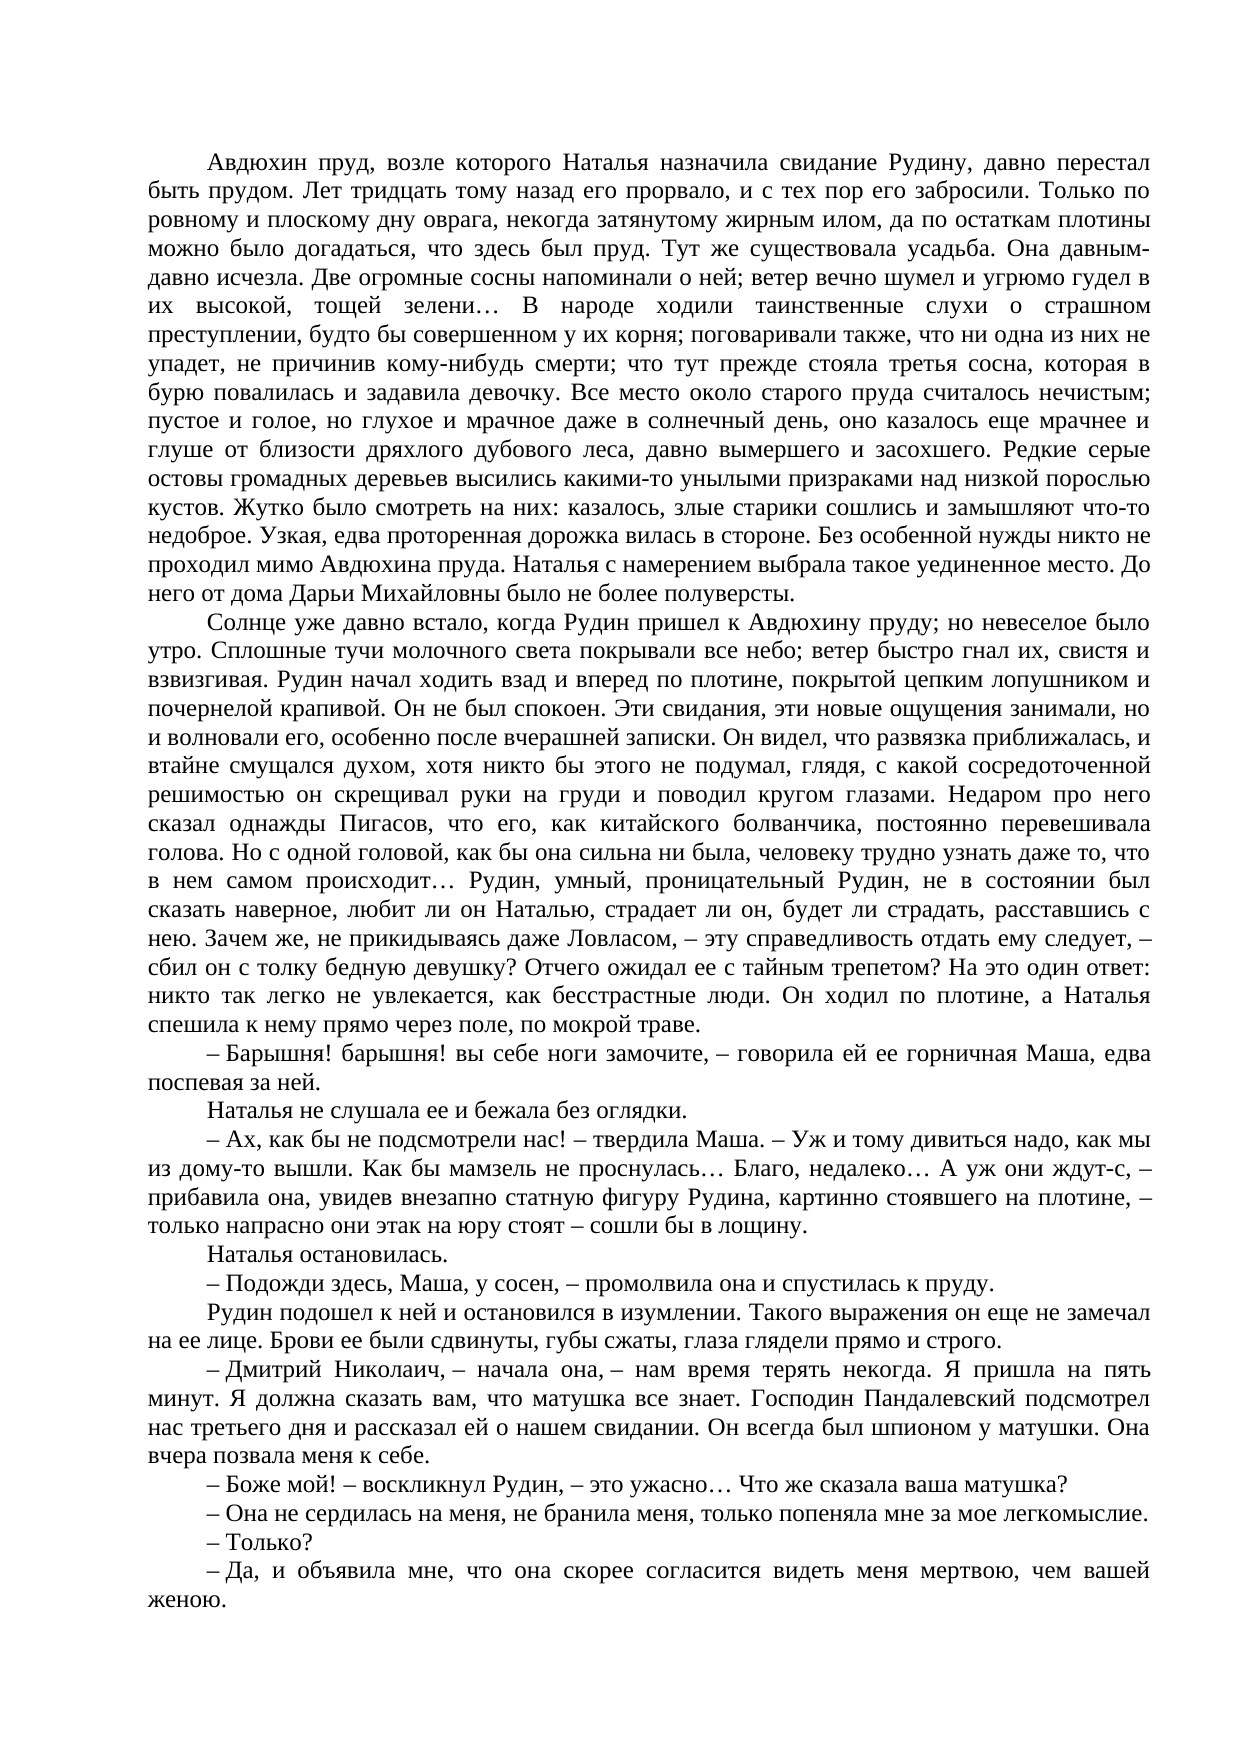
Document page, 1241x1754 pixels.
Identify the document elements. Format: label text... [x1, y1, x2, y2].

text Авдюхин пруд, возле которого Наталья назначила свидание Рудину, давно перестал быть прудом. Лет тридцать тому назад его прорвало, и с тех пор его забросили. Только по ровному и плоскому дну оврага, некогда затянутому жирным илом, да по остаткам плотины можно было догадаться, что здесь был пруд. Тут же существовала усадьба. Она давным-давно исчезла. Две огромные сосны напоминали о ней; ветер вечно шумел и угрюмо гудел в их высокой, тощей зелени… В народе ходили таинственные слухи о страшном преступлении, будто бы совершенном у их корня; поговаривали также, что ни одна из них не упадет, не причинив кому-нибудь смерти; что тут прежде стояла третья сосна, которая в бурю повалилась и задавила девочку. Все место около старого пруда считалось нечистым; пустое и голое, но глухое и мрачное даже в солнечный день, оно казалось еще мрачнее и глуше от близости дряхлого дубового леса, давно вымершего и засохшего. Редкие серые остовы громадных деревьев высились какими-то унылыми призраками над низкой порослью кустов. Жутко было смотреть на них: казалось, злые старики сошлись и замышляют что-то недоброе. Узкая, едва проторенная дорожка вилась в стороне. Без особенной нужды никто не проходил мимо Авдюхина пруда. Наталья с намерением выбрала такое уединенное место. До него от дома Дарьи Михайловны было не более полуверсты. [148, 147, 1152, 607]
text – Подожди здесь, Маша, у сосен, – промолвила она и спустилась к пруду. [148, 1268, 1152, 1297]
text Наталья не слушала ее и бежала без оглядки. [148, 1096, 1152, 1124]
text – Только? [148, 1527, 1152, 1556]
text – Барышня! барышня! вы себе ноги замочите, – говорила ей ее горничная Маша, едва поспевая за ней. [148, 1038, 1152, 1096]
text – Боже мой! – воскликнул Рудин, – это ужасно… Что же сказала ваша матушка? [148, 1469, 1152, 1498]
text – Она не сердилась на меня, не бранила меня, только попеняла мне за мое легкомыслие. [148, 1498, 1152, 1527]
text Наталья остановилась. [148, 1239, 1152, 1268]
text Солнце уже давно встало, когда Рудин пришел к Авдюхину пруду; но невеселое было утро. Сплошные тучи молочного света покрывали все небо; ветер быстро гнал их, свистя и взвизгивая. Рудин начал ходить взад и вперед по плотине, покрытой цепким лопушником и почернелой крапивой. Он не был спокоен. Эти свидания, эти новые ощущения занимали, но и волновали его, особенно после вчерашней записки. Он видел, что развязка приближалась, и втайне смущался духом, хотя никто бы этого не подумал, глядя, с какой сосредоточенной решимостью он скрещивал руки на груди и поводил кругом глазами. Недаром про него сказал однажды Пигасов, что его, как китайского болванчика, постоянно перевешивала голова. Но с одной головой, как бы она сильна ни была, человеку трудно узнать даже то, что в нем самом происходит… Рудин, умный, проницательный Рудин, не в состоянии был сказать наверное, любит ли он Наталью, страдает ли он, будет ли страдать, расставшись с нею. Зачем же, не прикидываясь даже Ловласом, – эту справедливость отдать ему следует, – сбил он с толку бедную девушку? Отчего ожидал ее с тайным трепетом? На это один ответ: никто так легко не увлекается, как бесстрастные люди. Он ходил по плотине, а Наталья спешила к нему прямо через поле, по мокрой траве. [148, 607, 1152, 1038]
text – Ах, как бы не подсмотрели нас! – твердила Маша. – Уж и тому дивиться надо, как мы из дому-то вышли. Как бы мамзель не проснулась… Благо, недалеко… А уж они ждут-с, – прибавила она, увидев внезапно статную фигуру Рудина, картинно стоявшего на плотине, – только напрасно они этак на юру стоят – сошли бы в лощину. [148, 1124, 1152, 1239]
text – Дмитрий Николаич, – начала она, – нам время терять некогда. Я пришла на пять минут. Я должна сказать вам, что матушка все знает. Господин Пандалевский подсмотрел нас третьего дня и рассказал ей о нашем свидании. Он всегда был шпионом у матушки. Она вчера позвала меня к себе. [148, 1354, 1152, 1469]
text – Да, и объявила мне, что она скорее согласится видеть меня мертвою, чем вашей женою. [148, 1556, 1152, 1613]
text Рудин подошел к ней и остановился в изумлении. Такого выражения он еще не замечал на ее лице. Брови ее были сдвинуты, губы сжаты, глаза глядели прямо и строго. [148, 1297, 1152, 1354]
